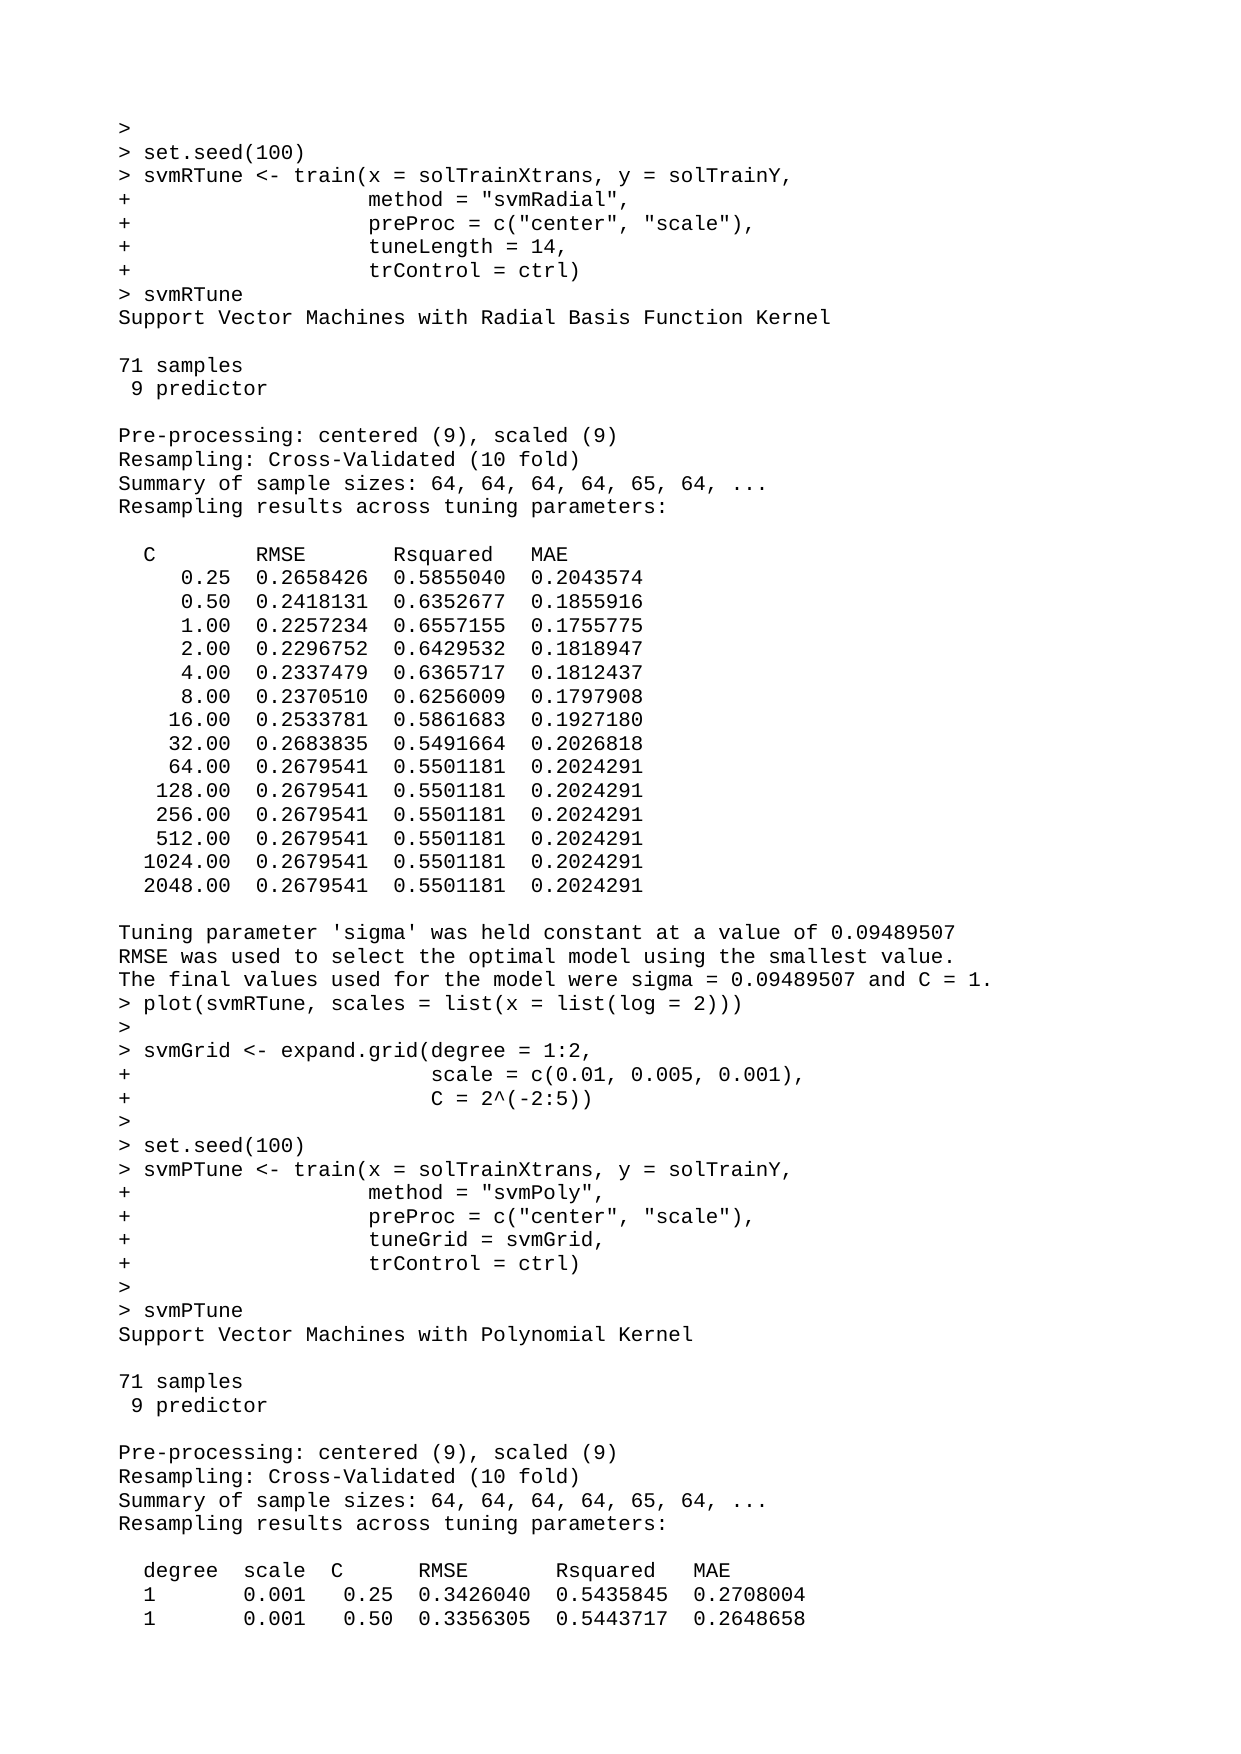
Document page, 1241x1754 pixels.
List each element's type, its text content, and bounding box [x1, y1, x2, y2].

text Pre-processing: centered (9), scaled (9) [118, 1442, 1122, 1466]
text 1 0.001 0.25 0.3426040 0.5435845 0.2708004 [118, 1584, 1122, 1608]
text > svmRTune [118, 284, 1122, 307]
text The final values used for the model were sigma = 0.09489507 and C = 1. [118, 969, 1122, 993]
text + method = "svmRadial", [118, 189, 1122, 213]
text > set.seed(100) [118, 142, 1122, 165]
text 4.00 0.2337479 0.6365717 0.1812437 [118, 662, 1122, 686]
text + preProc = c("center", "scale"), [118, 213, 1122, 236]
text 512.00 0.2679541 0.5501181 0.2024291 [118, 827, 1122, 851]
text + method = "svmPoly", [118, 1182, 1122, 1206]
text > set.seed(100) [118, 1135, 1122, 1158]
text 0.50 0.2418131 0.6352677 0.1855916 [118, 591, 1122, 615]
text 8.00 0.2370510 0.6256009 0.1797908 [118, 686, 1122, 709]
text + tuneGrid = svmGrid, [118, 1229, 1122, 1253]
text + trControl = ctrl) [118, 260, 1122, 284]
text Support Vector Machines with Radial Basis Function Kernel [118, 307, 1122, 331]
text Pre-processing: centered (9), scaled (9) [118, 426, 1122, 449]
text 128.00 0.2679541 0.5501181 0.2024291 [118, 780, 1122, 804]
text 9 predictor [118, 1395, 1122, 1419]
text > [118, 1277, 1122, 1300]
text Resampling results across tuning parameters: [118, 496, 1122, 520]
text > plot(svmRTune, scales = list(x = list(log = 2))) [118, 993, 1122, 1017]
text > [118, 1111, 1122, 1135]
text 1.00 0.2257234 0.6557155 0.1755775 [118, 615, 1122, 638]
text 16.00 0.2533781 0.5861683 0.1927180 [118, 709, 1122, 733]
text > svmPTune <- train(x = solTrainXtrans, y = solTrainY, [118, 1158, 1122, 1182]
text + scale = c(0.01, 0.005, 0.001), [118, 1064, 1122, 1088]
text > svmGrid <- expand.grid(degree = 1:2, [118, 1040, 1122, 1064]
text 9 predictor [118, 378, 1122, 402]
text 1024.00 0.2679541 0.5501181 0.2024291 [118, 851, 1122, 875]
text 71 samples [118, 1371, 1122, 1395]
text RMSE was used to select the optimal model using the smallest value. [118, 946, 1122, 969]
text + trControl = ctrl) [118, 1253, 1122, 1277]
text Resampling: Cross-Validated (10 fold) [118, 449, 1122, 473]
text > svmPTune [118, 1300, 1122, 1324]
text 1 0.001 0.50 0.3356305 0.5443717 0.2648658 [118, 1608, 1122, 1631]
text > [118, 118, 1122, 142]
text 32.00 0.2683835 0.5491664 0.2026818 [118, 733, 1122, 757]
text Summary of sample sizes: 64, 64, 64, 64, 65, 64, ... [118, 473, 1122, 496]
text 64.00 0.2679541 0.5501181 0.2024291 [118, 757, 1122, 780]
text Support Vector Machines with Polynomial Kernel [118, 1324, 1122, 1348]
text > [118, 1017, 1122, 1040]
text 0.25 0.2658426 0.5855040 0.2043574 [118, 567, 1122, 591]
text Summary of sample sizes: 64, 64, 64, 64, 65, 64, ... [118, 1489, 1122, 1513]
text degree scale C RMSE Rsquared MAE [118, 1561, 1122, 1584]
text 2.00 0.2296752 0.6429532 0.1818947 [118, 638, 1122, 662]
text + preProc = c("center", "scale"), [118, 1206, 1122, 1229]
text > svmRTune <- train(x = solTrainXtrans, y = solTrainY, [118, 165, 1122, 189]
text 256.00 0.2679541 0.5501181 0.2024291 [118, 804, 1122, 827]
text + C = 2^(-2:5)) [118, 1088, 1122, 1111]
text Resampling results across tuning parameters: [118, 1513, 1122, 1537]
text 71 samples [118, 354, 1122, 378]
text Tuning parameter 'sigma' was held constant at a value of 0.09489507 [118, 922, 1122, 946]
text C RMSE Rsquared MAE [118, 544, 1122, 567]
text Resampling: Cross-Validated (10 fold) [118, 1466, 1122, 1489]
text + tuneLength = 14, [118, 236, 1122, 260]
text 2048.00 0.2679541 0.5501181 0.2024291 [118, 875, 1122, 898]
